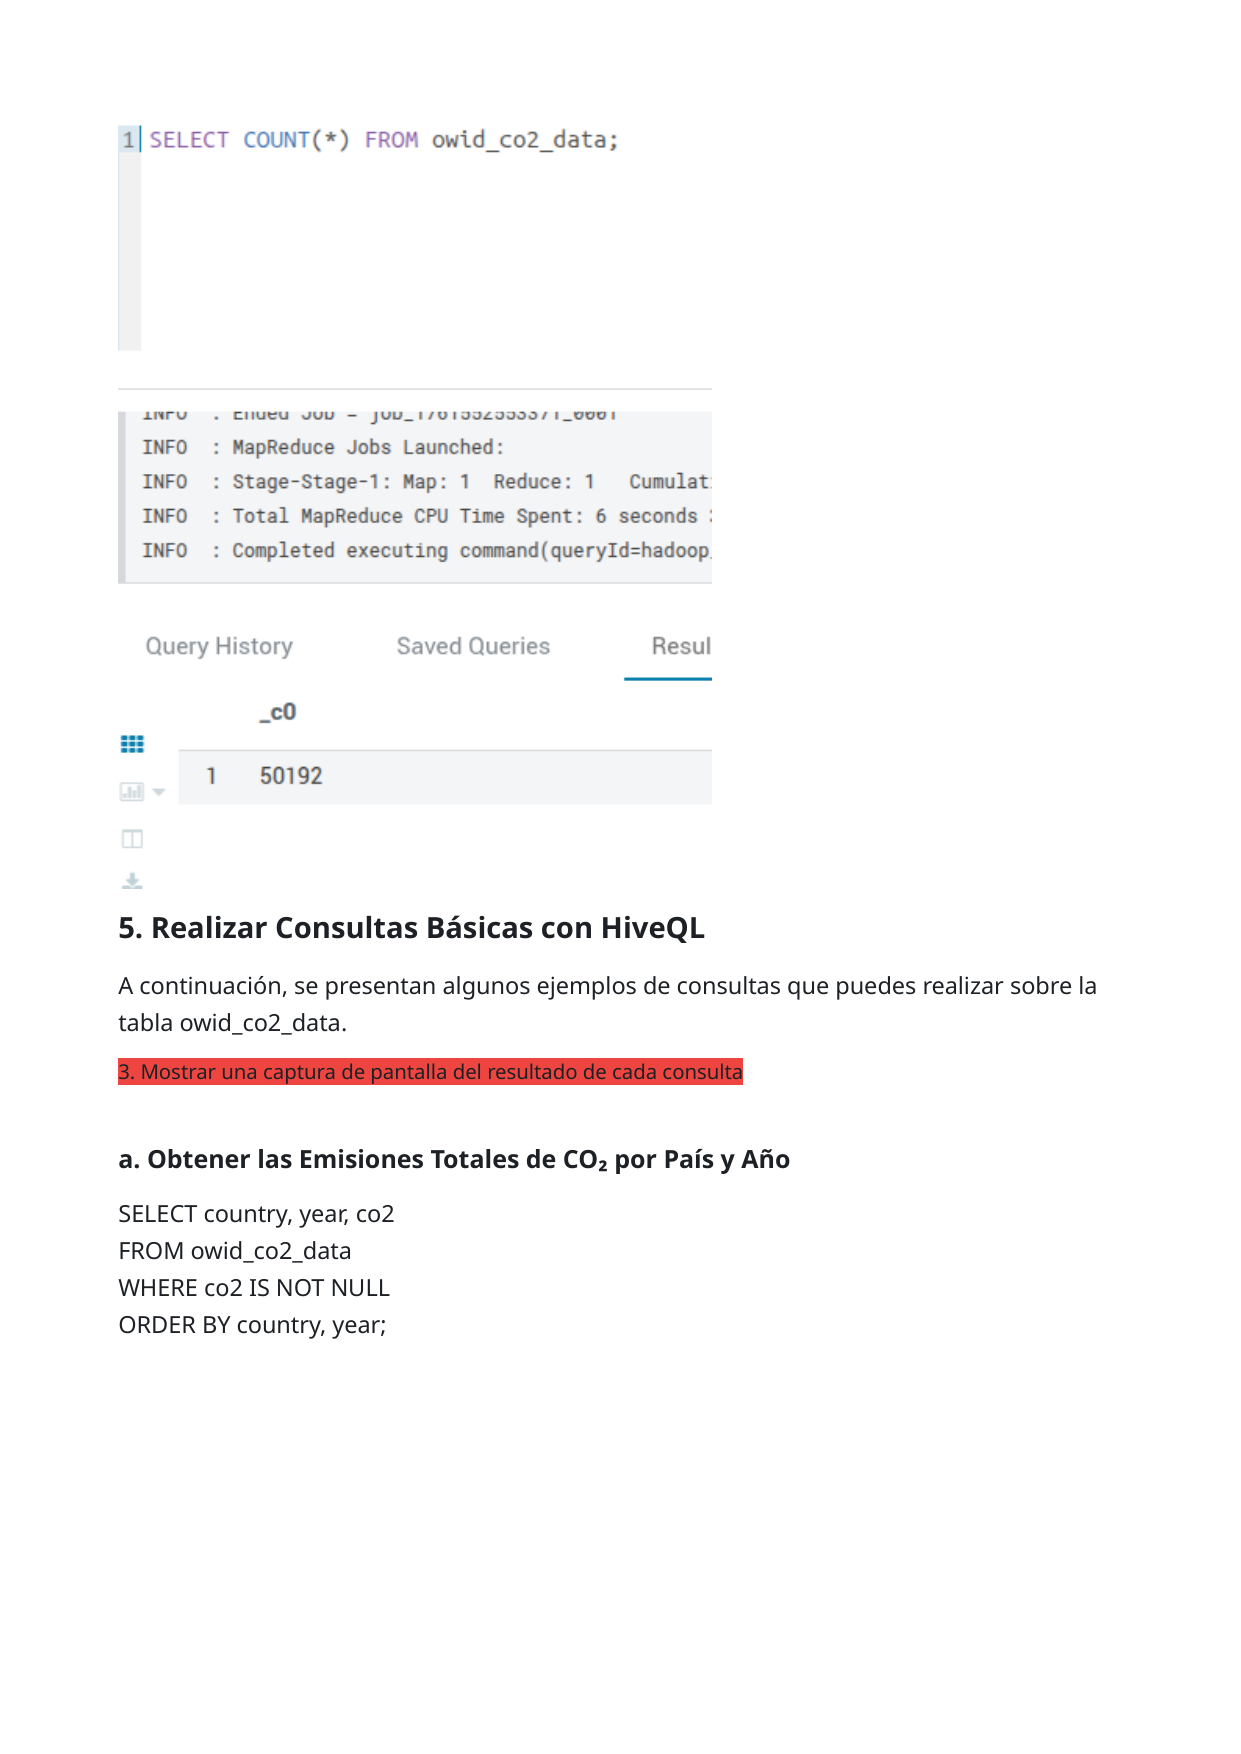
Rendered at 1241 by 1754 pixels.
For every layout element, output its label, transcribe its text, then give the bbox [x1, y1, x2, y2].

text A continuación, se presentan algunos ejemplos de consultas que puedes realizar sobre la tabla owid_co2_data. [118, 969, 1122, 1038]
subtitle 5. Realizar Consultas Básicas con HiveQL [118, 907, 1122, 947]
subtitle a. Obtener las Emisiones Totales de CO₂ por País y Año [118, 1142, 1122, 1176]
text SELECT country, year, co2 FROM owid_co2_data WHERE co2 IS NOT NULL ORDER BY country, year; [118, 1198, 1122, 1340]
text 3. Mostrar una captura de pantalla del resultado de cada consulta [118, 1058, 1122, 1085]
picture [118, 118, 712, 889]
